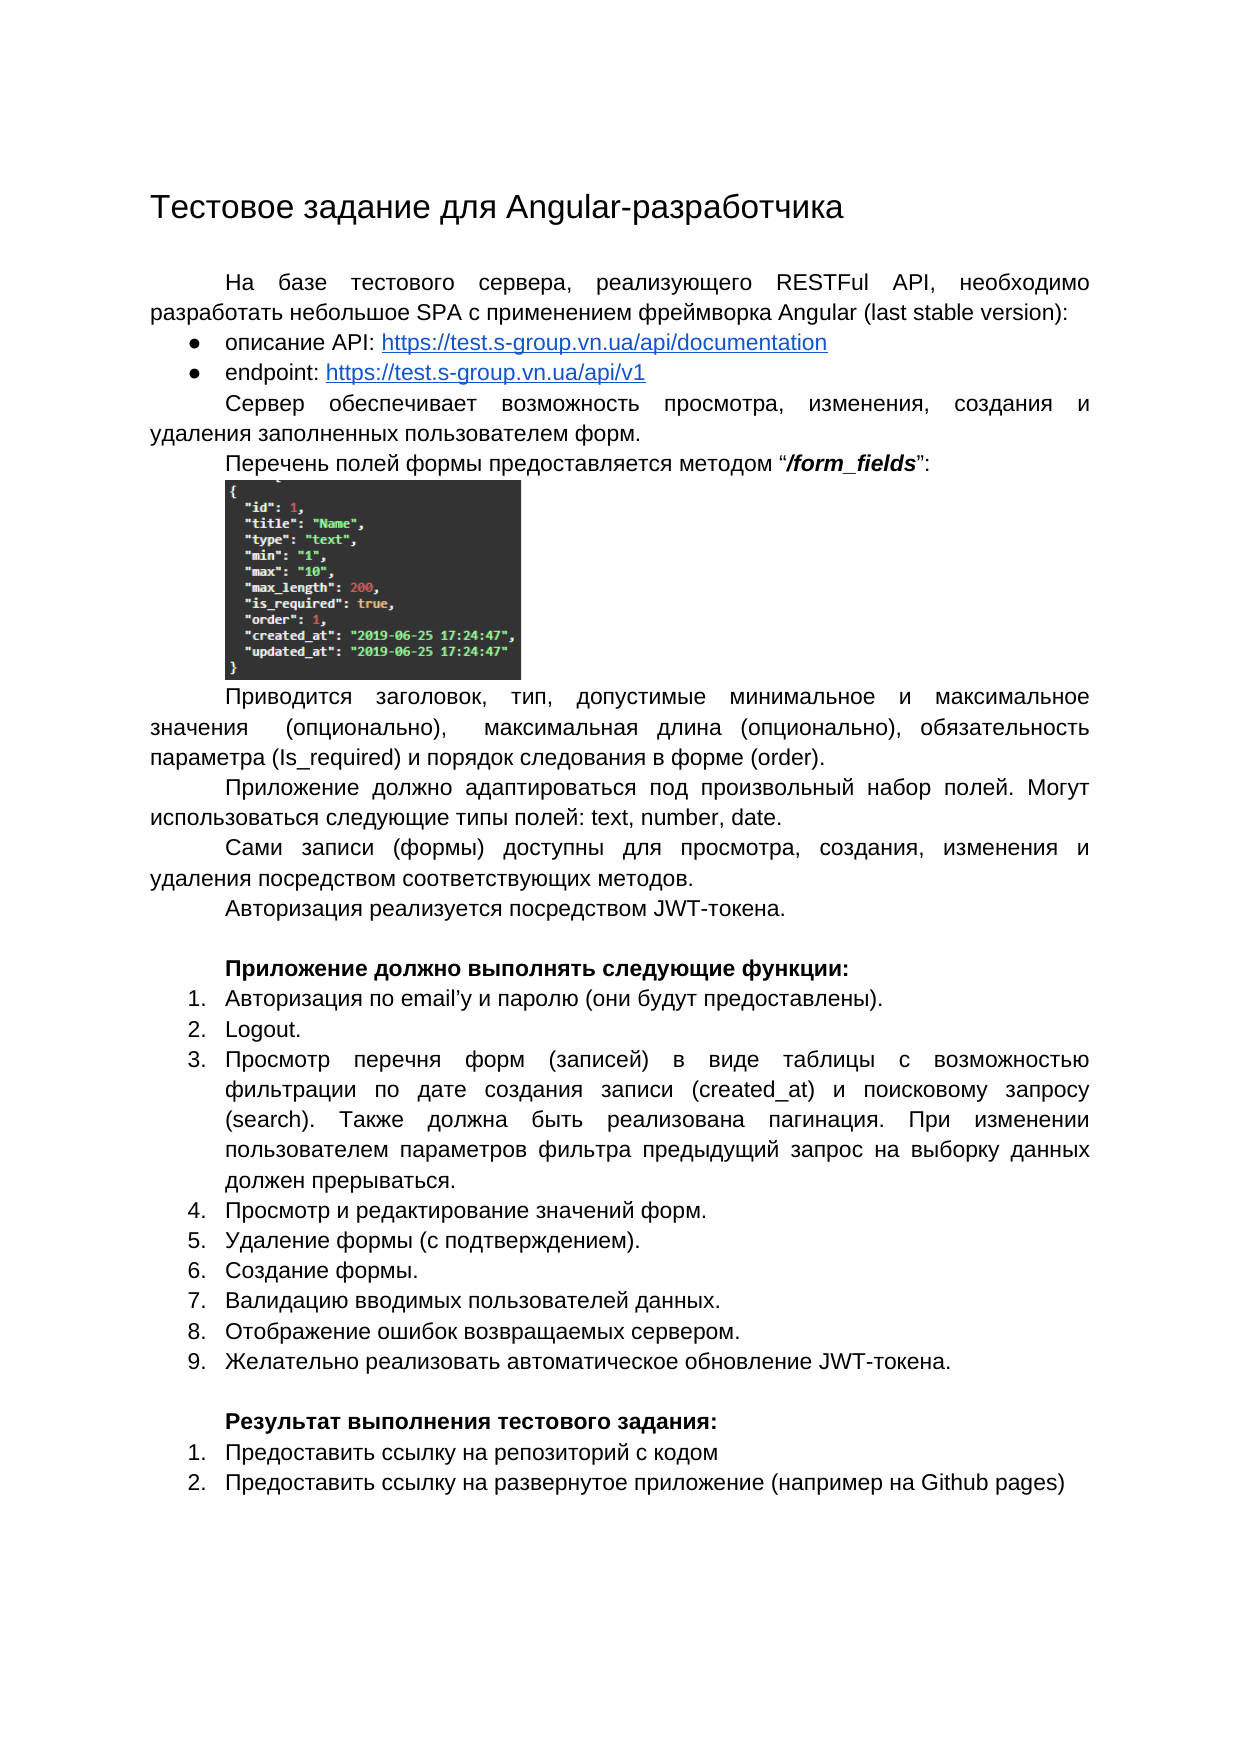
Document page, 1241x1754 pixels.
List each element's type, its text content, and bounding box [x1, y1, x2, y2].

list Просмотр перечня форм (записей) в виде таблицы с возможностью фильтрации по дате создания записи (created_at) и поисковому запросу (search). Также должна быть реализована пагинация. При изменении пользователем параметров фильтра предыдущий запрос на выборку данных должен прерываться. [187, 1046, 1090, 1193]
list Просмотр и редактирование значений форм. [187, 1197, 1090, 1223]
list Удаление формы (с подтверждением). [187, 1227, 1090, 1253]
picture [225, 480, 522, 680]
list Logout. [187, 1016, 1090, 1042]
text Перечень полей формы предоставляется методом “/form_fields”: [150, 450, 1090, 476]
list описание API: https://test.s-group.vn.ua/api/documentation [187, 329, 1090, 355]
list Предоставить ссылку на репозиторий с кодом [187, 1438, 1090, 1465]
list Авторизация по email’у и паролю (они будут предоставлены). [187, 985, 1090, 1012]
text Приложение должно выполнять следующие функции: [150, 955, 1090, 981]
subtitle Тестовое задание для Angular-разработчика [150, 187, 1090, 226]
list Создание формы. [187, 1257, 1090, 1283]
text Авторизация реализуется посредством JWT-токена. [150, 895, 1090, 921]
list Валидацию вводимых пользователей данных. [187, 1287, 1090, 1314]
list Желательно реализовать автоматическое обновление JWT-токена. [187, 1348, 1090, 1374]
text Приводится заголовок, тип, допустимые минимальное и максимальное значения (опционально), максимальная длина (опционально), обязательность параметра (Is_required) и порядок следования в форме (order). [150, 683, 1090, 770]
list endpoint: https://test.s-group.vn.ua/api/v1 [187, 359, 1090, 386]
text На базе тестового сервера, реализующего RESTFul API, необходимо разработать небольшое SPA с применением фреймворка Angular (last stable version): [150, 269, 1090, 325]
list Предоставить ссылку на развернутое приложение (например на Github pages) [187, 1469, 1090, 1495]
text Сами записи (формы) доступны для просмотра, создания, изменения и удаления посредством соответствующих методов. [150, 834, 1090, 891]
list Отображение ошибок возвращаемых сервером. [187, 1318, 1090, 1344]
text Результат выполнения тестового задания: [150, 1408, 1090, 1434]
text Приложение должно адаптироваться под произвольный набор полей. Могут использоваться следующие типы полей: text, number, date. [150, 774, 1090, 830]
text Сервер обеспечивает возможность просмотра, изменения, создания и удаления заполненных пользователем форм. [150, 389, 1090, 446]
